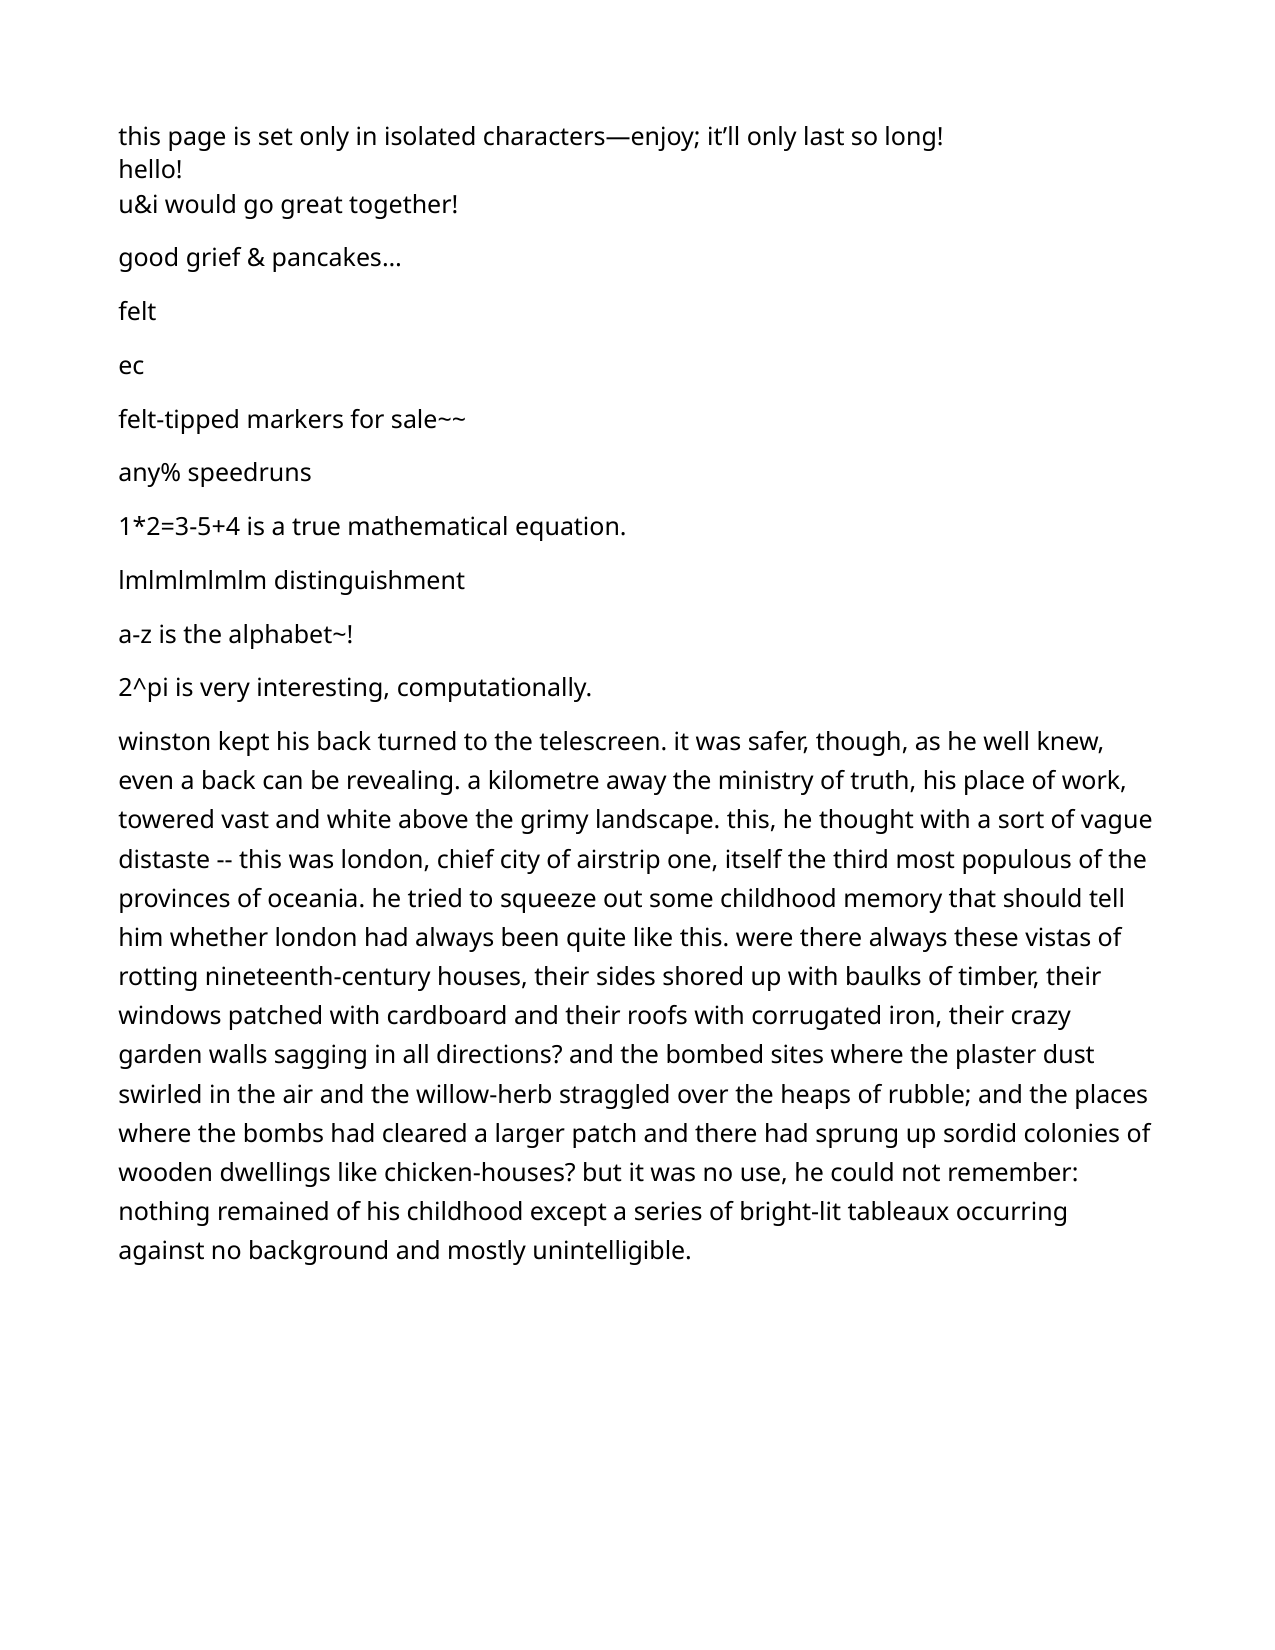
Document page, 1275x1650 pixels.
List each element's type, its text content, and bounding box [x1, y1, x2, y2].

text felt [118, 294, 1157, 328]
text any% speedruns [118, 455, 1157, 489]
text lmlmlmlmlm distinguishment [118, 562, 1157, 597]
text ec [118, 347, 1157, 382]
text good grief & pancakes… [118, 240, 1157, 274]
text u&i would go great together! [118, 186, 1157, 220]
text winston kept his back turned to the telescreen. it was safer, though, as he well knew, even a back can be revealing. a kilometre away the ministry of truth, his place of work, towered vast and white above the grimy landscape. this, he thought with a sort of vague distaste -- this was london, chief city of airstrip one, itself the third most populous of the provinces of oceania. he tried to squeeze out some childhood memory that should tell him whether london had always been quite like this. were there always these vistas of rotting nineteenth-century houses, their sides shored up with baulks of timber, their windows patched with cardboard and their roofs with corrugated iron, their crazy garden walls sagging in all directions? and the bombed sites where the plaster dust swirled in the air and the willow-herb straggled over the heaps of rubble; and the places where the bombs had cleared a larger patch and there had sprung up sordid colonies of wooden dwellings like chicken-houses? but it was no use, he could not remember: nothing remained of his childhood except a series of bright-lit tableaux occurring against no background and mostly unintelligible. [118, 724, 1157, 1267]
text felt-tipped markers for sale~~ [118, 401, 1157, 435]
text 2^pi is very interesting, computationally. [118, 670, 1157, 704]
text 1*2=3-5+4 is a true mathematical equation. [118, 509, 1157, 543]
text hello! [118, 152, 1157, 186]
text this page is set only in isolated characters—enjoy; it’ll only last so long! [118, 118, 1157, 152]
text a-z is the alphabet~! [118, 616, 1157, 650]
